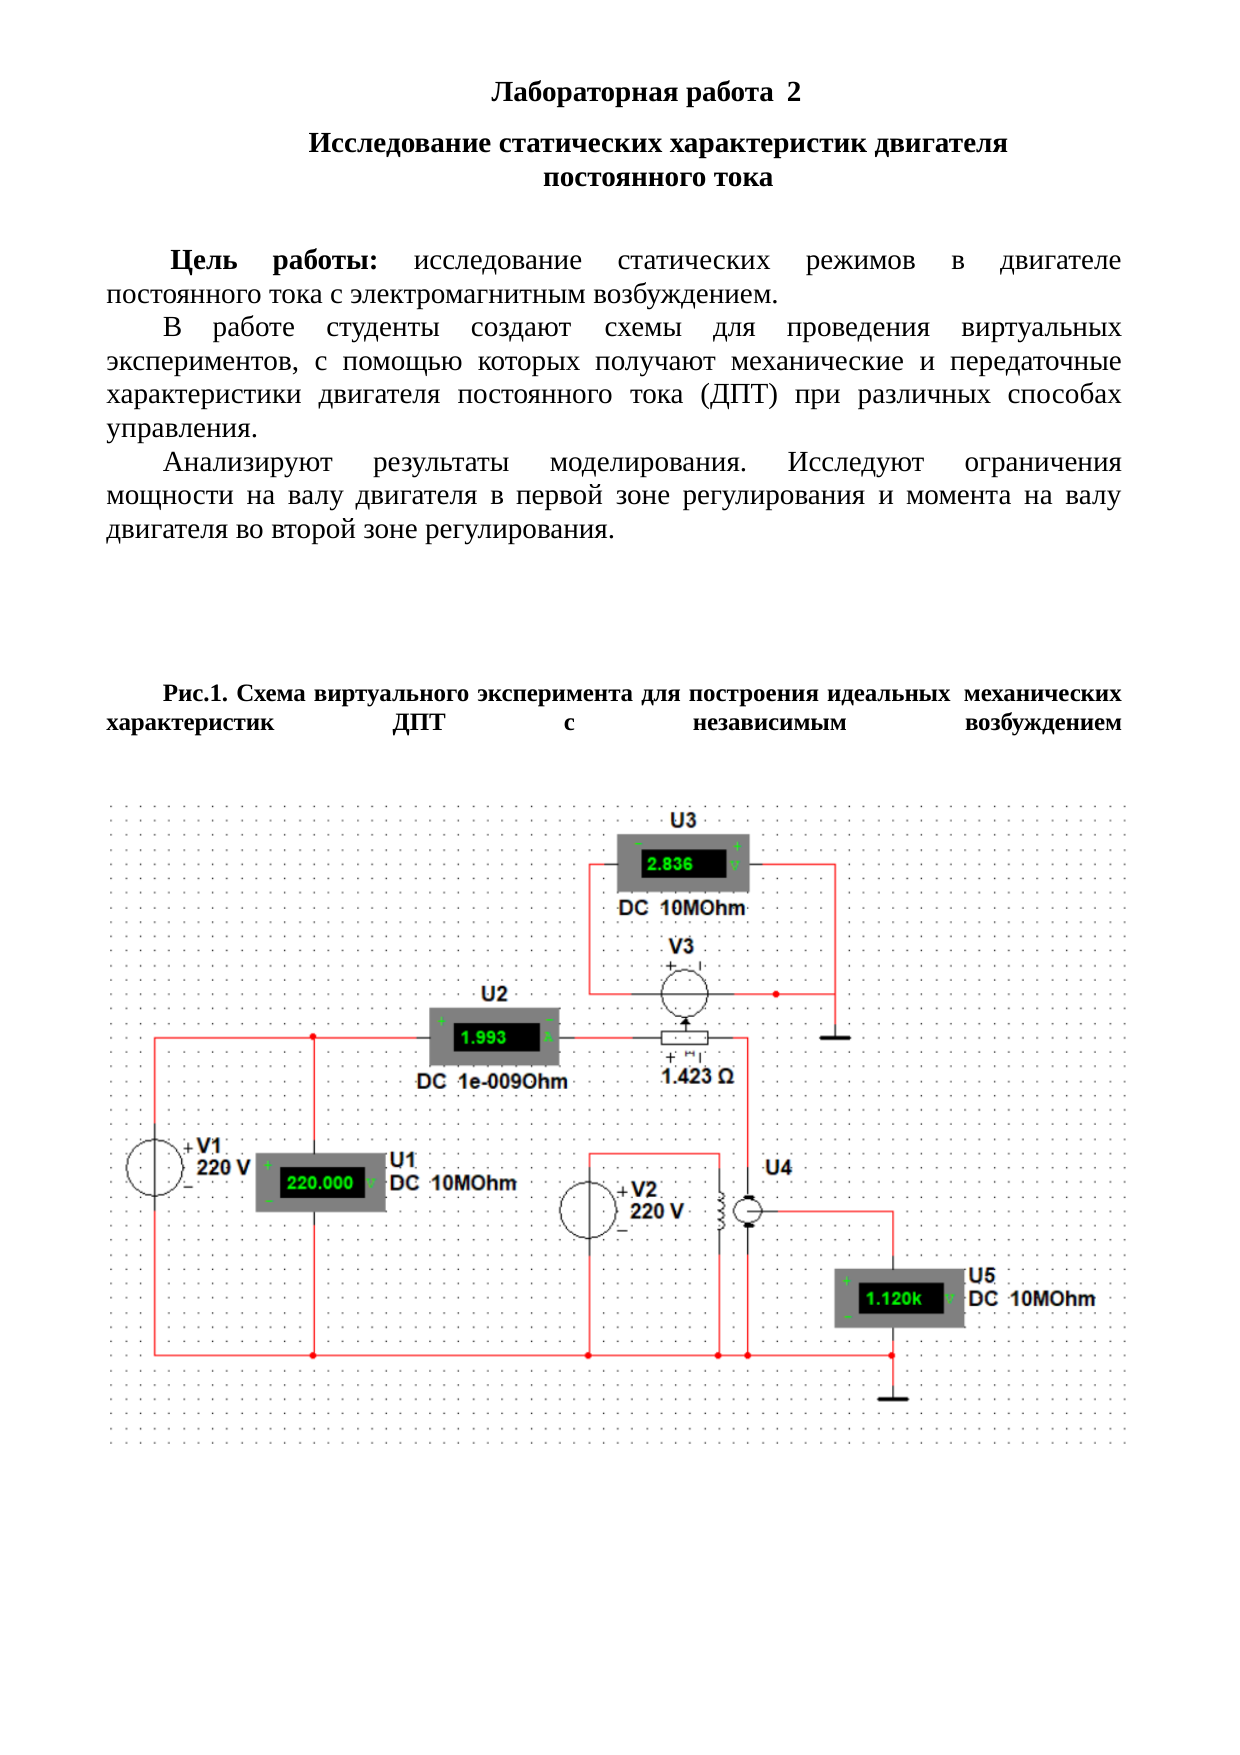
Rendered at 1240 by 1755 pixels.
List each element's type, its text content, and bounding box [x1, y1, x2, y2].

text Цель работы: исследование статических режимов в двигателе постоянного тока с электромагнитным возбуждением. [106, 242, 1122, 309]
text Анализируют результаты моделирования. Исследуют ограничения мощности на валу двигателя в первой зоне регулирования и момента на валу двигателя во второй зоне регулирования. [106, 444, 1122, 544]
text Рис.1. Схема виртуального эксперимента для построения идеальных механических характеристик ДПТ с независимым возбуждением [106, 678, 1122, 803]
text Исследование статических характеристик двигателя постоянного тока [308, 125, 1133, 192]
text Лабораторная работа 2 [491, 75, 1133, 108]
text В работе студенты создают схемы для проведения виртуальных экспериментов, с помощью которых получают механические и передаточные характеристики двигателя постоянного тока (ДПТ) при различных способах управления. [106, 309, 1122, 444]
